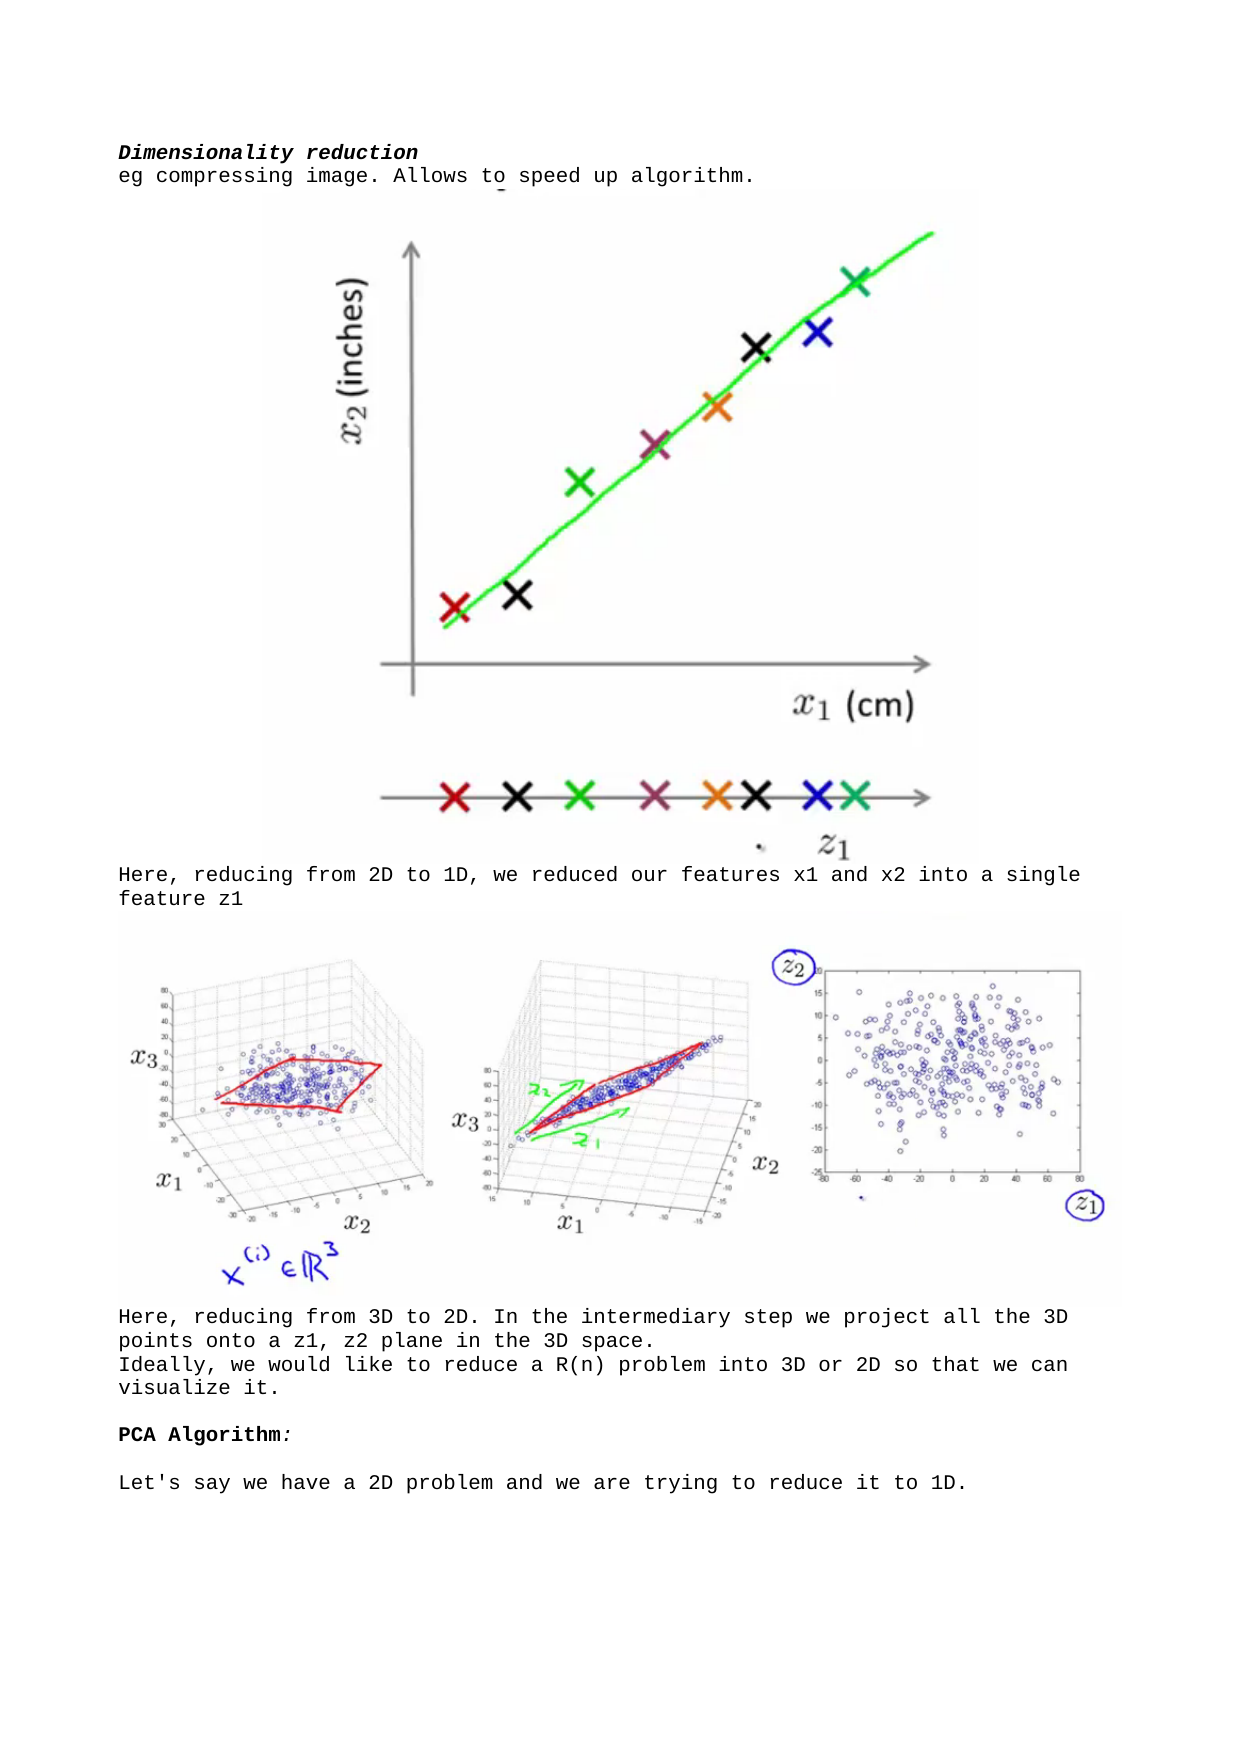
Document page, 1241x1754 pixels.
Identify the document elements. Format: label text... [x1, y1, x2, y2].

picture [261, 189, 979, 864]
text eg compressing image. Allows to speed up algorithm. [118, 165, 1122, 189]
picture [118, 911, 1123, 1307]
text Here, reducing from 3D to 2D. In the intermediary step we project all the 3D points onto a z1, z2 plane in the 3D space. [118, 1307, 1122, 1353]
text PCA Algorithm: [118, 1424, 1122, 1448]
text Here, reducing from 2D to 1D, we reduced our features x1 and x2 into a single feature z1 [118, 189, 1122, 911]
text Let's say we have a 2D problem and we are trying to reduce it to 1D. [118, 1472, 1122, 1495]
text Dimensionality reduction [118, 142, 1122, 165]
text Ideally, we would like to reduce a R(n) problem into 3D or 2D so that we can visualize it. [118, 1353, 1122, 1401]
